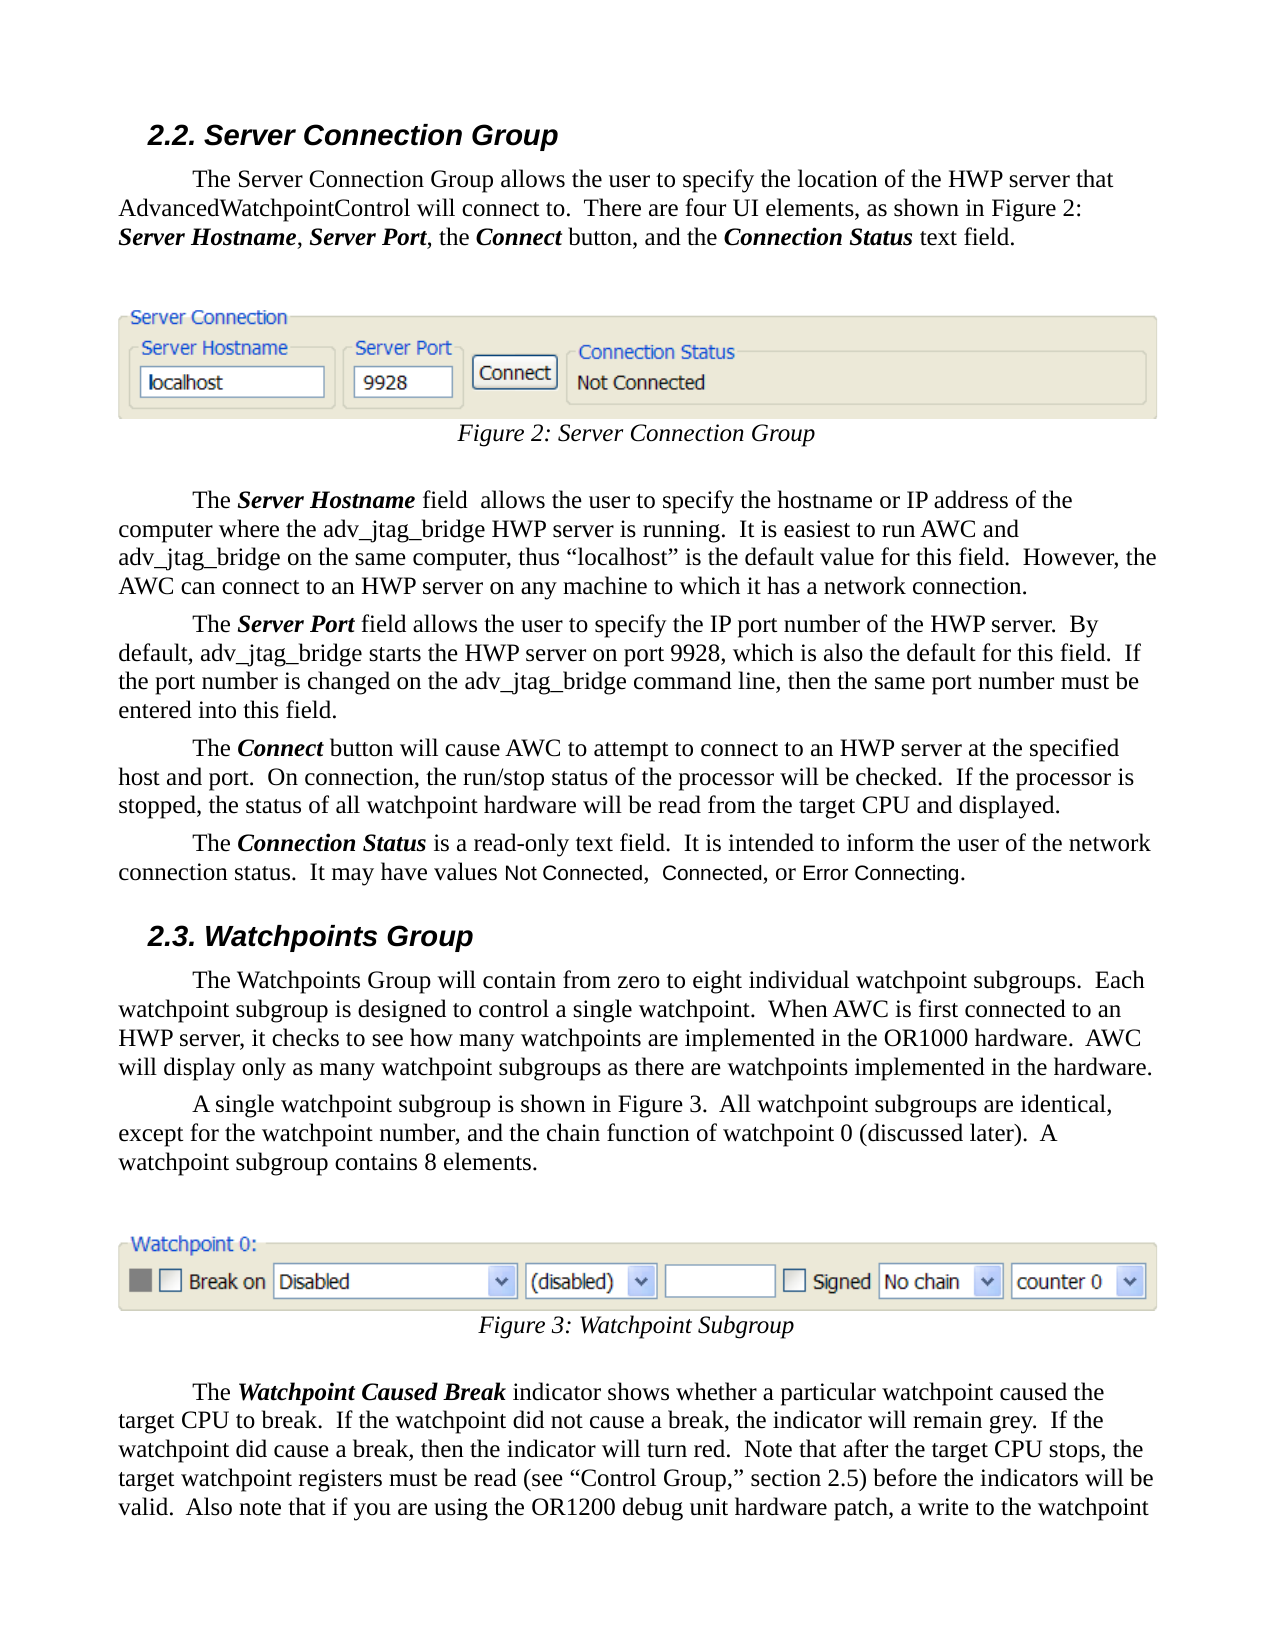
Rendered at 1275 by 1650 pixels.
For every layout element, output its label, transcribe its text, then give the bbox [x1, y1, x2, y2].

subtitle Watchpoints Group [148, 919, 1157, 953]
text A single watchpoint subgroup is shown in Figure 3. All watchpoint subgroups are identical, except for the watchpoint number, and the chain function of watchpoint 0 (discussed later). A watchpoint subgroup contains 8 elements. [118, 1089, 1157, 1176]
subtitle Server Connection Group [148, 118, 1157, 152]
text The Connect button will cause AWC to attempt to connect to an HWP server at the specified host and port. On connection, the run/stop status of the processor will be checked. If the processor is stopped, the status of all watchpoint hardware will be read from the target CPU and displayed. [118, 733, 1157, 819]
text The Server Port field allows the user to specify the IP port number of the HWP server. By default, adv_jtag_bridge starts the HWP server on port 9928, which is also the default for this field. If the port number is changed on the adv_jtag_bridge command line, then the same port number must be entered into this field. [118, 609, 1157, 724]
text The Server Hostname field allows the user to specify the hostname or IP address of the computer where the adv_jtag_bridge HWP server is running. It is easiest to run AWC and adv_jtag_bridge on the same computer, thus “localhost” is the default value for this field. However, the AWC can connect to an HWP server on any machine to which it has a network connection. [118, 485, 1157, 600]
text The Watchpoint Caused Break indicator shows whether a particular watchpoint caused the target CPU to break. If the watchpoint did not cause a break, the indicator will remain grey. If the watchpoint did cause a break, then the indicator will turn red. Note that after the target CPU stops, the target watchpoint registers must be read (see “Control Group,” section 2.5) before the indicators will be valid. Also note that if you are using the OR1200 debug unit hardware patch, a write to the watchpoint [118, 1377, 1157, 1521]
picture [118, 309, 1158, 419]
text Figure 3: Watchpoint Subgroup [118, 1311, 1157, 1339]
text Figure 2: Server Connection Group [118, 419, 1157, 447]
text The Watchpoints Group will contain from zero to eight individual watchpoint subgroups. Each watchpoint subgroup is designed to control a single watchpoint. When AWC is first connected to an HWP server, it checks to see how many watchpoints are implemented in the OR1000 hardware. AWC will display only as many watchpoint subgroups as there are watchpoints implemented in the hardware. [118, 966, 1157, 1081]
picture [118, 1235, 1158, 1311]
text The Server Connection Group allows the user to specify the location of the HWP server that AdvancedWatchpointControl will connect to. There are four UI elements, as shown in Figure 2: Server Hostname, Server Port, the Connect button, and the Connection Status text field. [118, 164, 1157, 250]
text The Connection Status is a read-only text field. It is intended to inform the user of the network connection status. It may have values Not Connected, Connected, or Error Connecting. [118, 828, 1157, 886]
